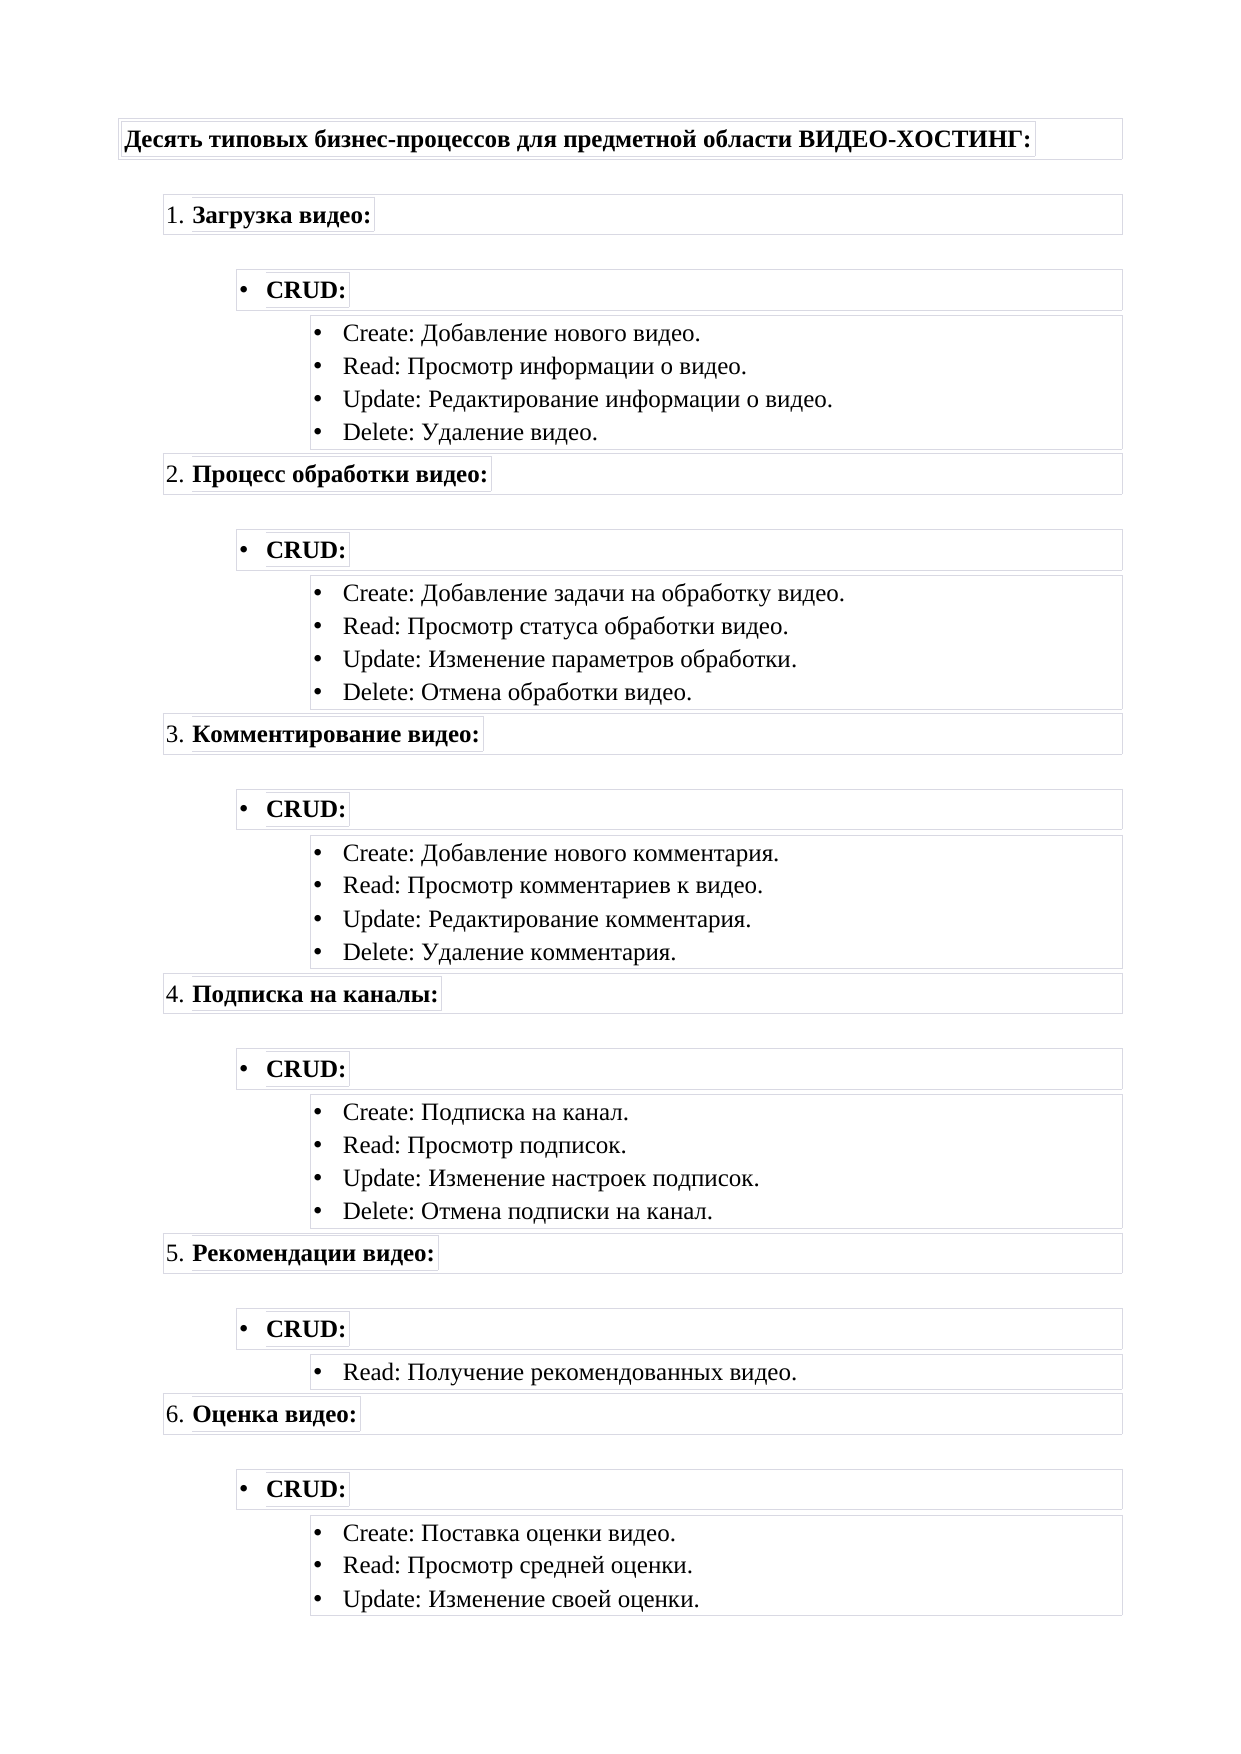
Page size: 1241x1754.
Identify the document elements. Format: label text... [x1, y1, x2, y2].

list Create: Подписка на канал. [311, 1095, 1122, 1126]
list Create: Добавление нового комментария. [311, 836, 1122, 866]
list Delete: Удаление комментария. [311, 934, 1122, 968]
list CRUD: [237, 1470, 1122, 1509]
list Read: Просмотр информации о видео. [311, 348, 1122, 380]
list Create: Добавление задачи на обработку видео. [311, 576, 1122, 607]
list Delete: Отмена обработки видео. [311, 674, 1122, 709]
list Подписка на каналы: [164, 974, 1122, 1013]
list Read: Получение рекомендованных видео. [311, 1355, 1122, 1389]
text Десять типовых бизнес-процессов для предметной области ВИДЕО-ХОСТИНГ: [119, 119, 1122, 159]
list Read: Просмотр комментариев к видео. [311, 868, 1122, 899]
list Рекомендации видео: [164, 1234, 1122, 1273]
list CRUD: [237, 530, 1122, 570]
list Update: Изменение своей оценки. [311, 1581, 1122, 1615]
list Загрузка видео: [164, 195, 1122, 234]
list Read: Просмотр средней оценки. [311, 1548, 1122, 1579]
list CRUD: [237, 1049, 1122, 1089]
list CRUD: [237, 790, 1122, 829]
list Update: Изменение настроек подписок. [311, 1160, 1122, 1192]
list Create: Добавление нового видео. [311, 316, 1122, 347]
list Read: Просмотр статуса обработки видео. [311, 608, 1122, 640]
list Оценка видео: [164, 1394, 1122, 1434]
list Update: Изменение параметров обработки. [311, 641, 1122, 673]
list CRUD: [237, 1309, 1122, 1349]
list Delete: Удаление видео. [311, 414, 1122, 449]
list Комментирование видео: [164, 714, 1122, 754]
list Delete: Отмена подписки на канал. [311, 1193, 1122, 1228]
list CRUD: [237, 270, 1122, 310]
list Read: Просмотр подписок. [311, 1127, 1122, 1159]
list Update: Редактирование комментария. [311, 901, 1122, 932]
list Процесс обработки видео: [164, 454, 1122, 494]
list Create: Поставка оценки видео. [311, 1516, 1122, 1546]
list Update: Редактирование информации о видео. [311, 381, 1122, 413]
